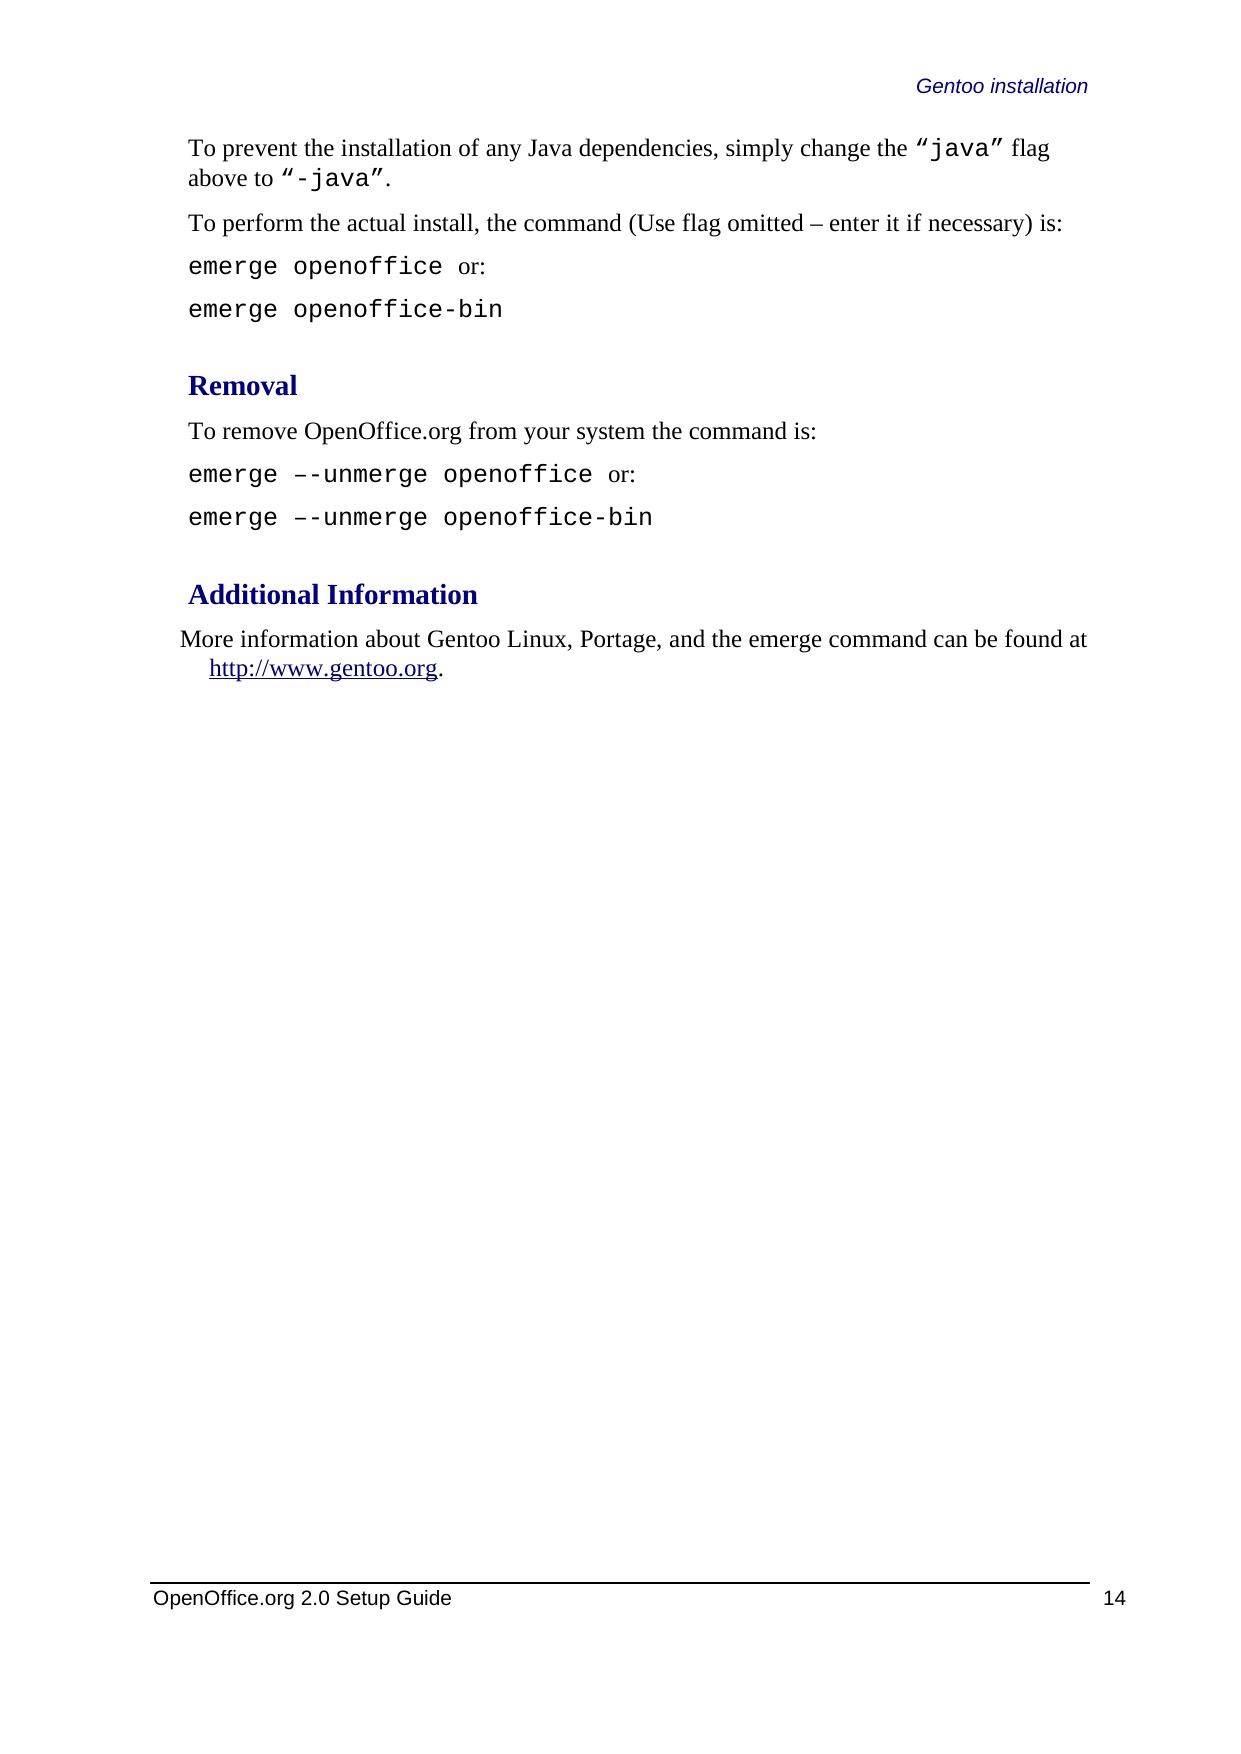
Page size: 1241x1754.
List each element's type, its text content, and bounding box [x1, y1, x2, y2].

subtitle Additional Information [188, 578, 1090, 611]
text To remove OpenOffice.org from your system the command is: [188, 417, 1090, 445]
text emerge –-unmerge openoffice or: [188, 460, 1090, 490]
text To perform the actual install, the command (Use flag omitted – enter it if necessary) is: [188, 209, 1090, 237]
text emerge openoffice or: [188, 252, 1090, 282]
text To prevent the installation of any Java dependencies, simply change the “java” flag above to “-java”. [188, 134, 1090, 194]
text emerge –-unmerge openoffice-bin [188, 505, 1090, 533]
text emerge openoffice-bin [188, 296, 1090, 325]
subtitle Removal [188, 370, 1090, 402]
